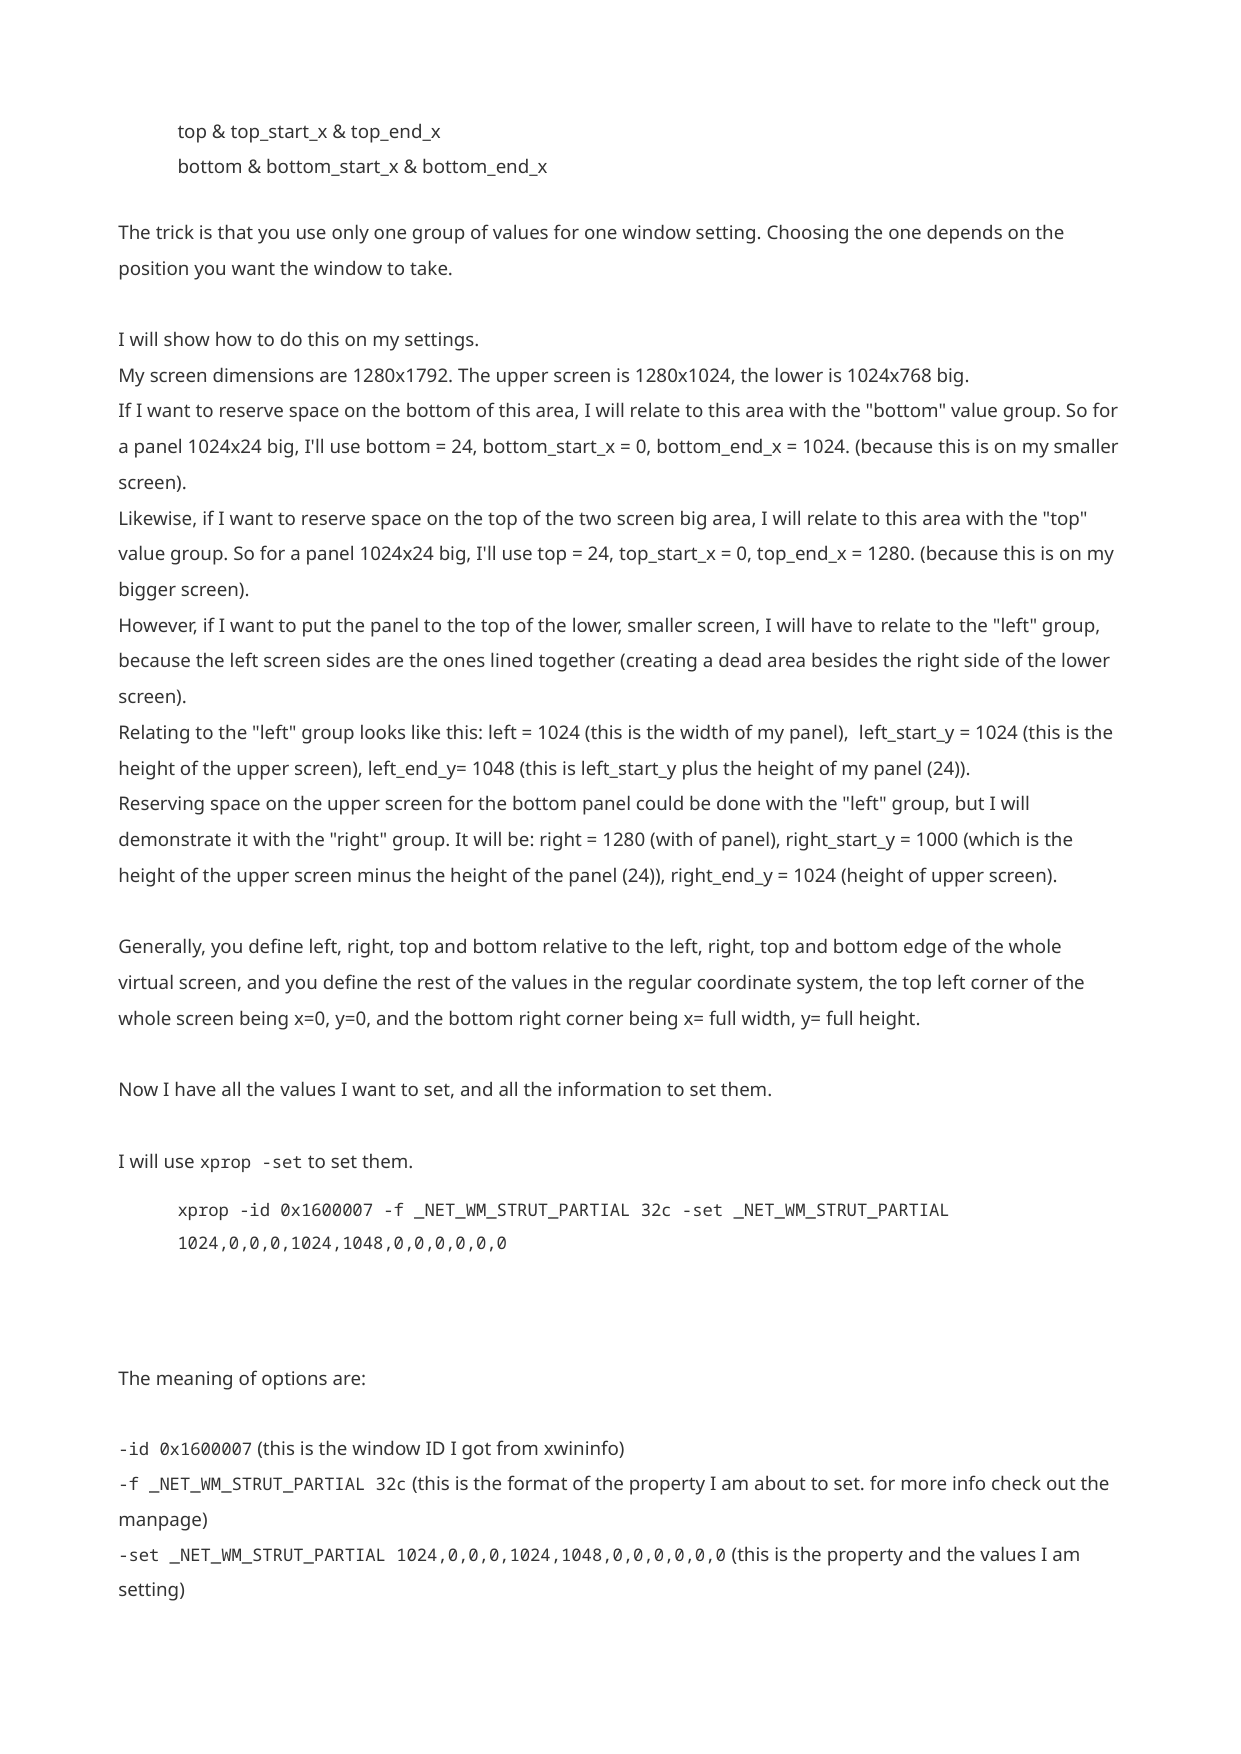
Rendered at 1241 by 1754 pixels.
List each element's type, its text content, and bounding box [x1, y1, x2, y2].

text The trick is that you use only one group of values for one window setting. Choosing the one depends on the position you want the window to take. I will show how to do this on my settings. My screen dimensions are 1280x1792. The upper screen is 1280x1024, the lower is 1024x768 big. If I want to reserve space on the bottom of this area, I will relate to this area with the "bottom" value group. So for a panel 1024x24 big, I'll use bottom = 24, bottom_start_x = 0, bottom_end_x = 1024. (because this is on my smaller screen). Likewise, if I want to reserve space on the top of the two screen big area, I will relate to this area with the "top" value group. So for a panel 1024x24 big, I'll use top = 24, top_start_x = 0, top_end_x = 1280. (because this is on my bigger screen). However, if I want to put the panel to the top of the lower, smaller screen, I will have to relate to the "left" group, because the left screen sides are the ones lined together (creating a dead area besides the right side of the lower screen). Relating to the "left" group looks like this: left = 1024 (this is the width of my panel), left_start_y = 1024 (this is the height of the upper screen), left_end_y= 1048 (this is left_start_y plus the height of my panel (24)). Reserving space on the upper screen for the bottom panel could be done with the "left" group, but I will demonstrate it with the "right" group. It will be: right = 1280 (with of panel), right_start_y = 1000 (which is the height of the upper screen minus the height of the panel (24)), right_end_y = 1024 (height of upper screen). Generally, you define left, right, top and bottom relative to the left, right, top and bottom edge of the whole virtual screen, and you define the rest of the values in the regular coordinate system, the top left corner of the whole screen being x=0, y=0, and the bottom right corner being x= full width, y= full height. Now I have all the values I want to set, and all the information to set them. I will use xprop -set to set them. [118, 219, 1122, 1173]
text The meaning of options are: -id 0x1600007 (this is the window ID I got from xwininfo) -f _NET_WM_STRUT_PARTIAL 32c (this is the format of the property I am about to set. for more info check out the manpage) -set _NET_WM_STRUT_PARTIAL 1024,0,0,0,1024,1048,0,0,0,0,0,0 (this is the property and the values I am setting) [118, 1293, 1122, 1602]
text xprop -id 0x1600007 -f _NET_WM_STRUT_PARTIAL 32c -set _NET_WM_STRUT_PARTIAL 1024,0,0,0,1024,1048,0,0,0,0,0,0 [177, 1198, 1063, 1254]
text top & top_start_x & top_end_x bottom & bottom_start_x & bottom_end_x [177, 118, 1063, 179]
